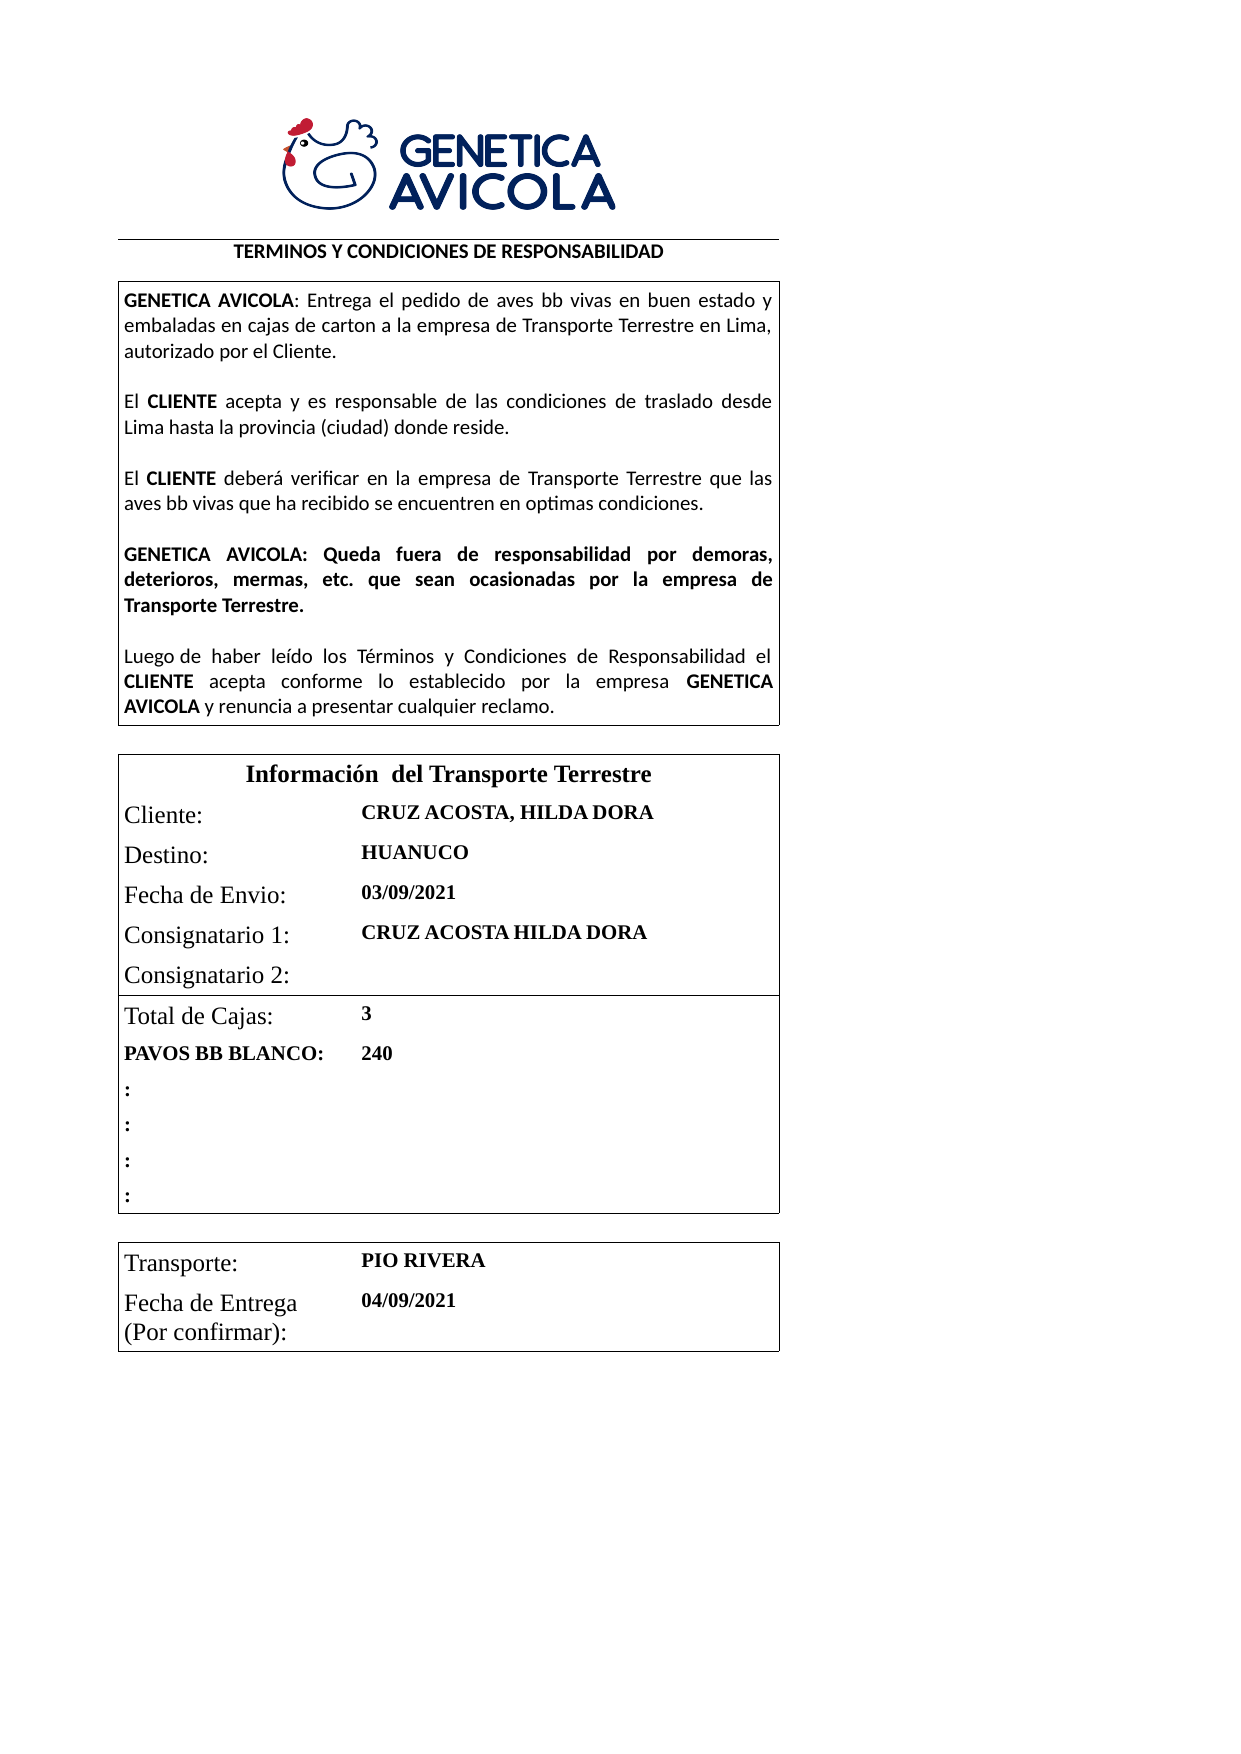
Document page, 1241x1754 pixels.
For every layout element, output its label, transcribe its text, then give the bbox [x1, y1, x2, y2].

table_cell 03/09/2021 [356, 874, 779, 914]
table_cell [356, 1214, 779, 1242]
table_cell 3 [356, 996, 779, 1035]
table_cell HUANUCO [356, 834, 779, 874]
picture [282, 118, 616, 210]
table_cell CRUZ ACOSTA HILDA DORA [356, 915, 779, 955]
table_cell 240 [356, 1035, 779, 1071]
table_cell Fecha de Entrega (Por confirmar): [119, 1282, 356, 1351]
table_cell PIO RIVERA [356, 1243, 779, 1282]
table_cell : [119, 1142, 356, 1177]
table_cell 04/09/2021 [356, 1282, 779, 1351]
table_header Información del Transporte Terrestre [119, 755, 779, 794]
table_cell [356, 1178, 779, 1213]
table_cell [356, 1142, 779, 1177]
table_cell PAVOS BB BLANCO: [119, 1035, 356, 1071]
table_cell Fecha de Envio: [119, 874, 356, 914]
table_cell Total de Cajas: [119, 996, 356, 1035]
table_header TERMINOS Y CONDICIONES DE RESPONSABILIDAD [118, 240, 779, 281]
table_cell : [119, 1106, 356, 1142]
table_cell Destino: [119, 834, 356, 874]
table_cell : [119, 1071, 356, 1106]
table_cell : [119, 1178, 356, 1213]
table_cell Transporte: [119, 1243, 356, 1282]
table_cell Cliente: [119, 794, 356, 834]
table_cell [356, 1071, 779, 1106]
table_cell Consignatario 2: [119, 955, 356, 995]
table_cell Consignatario 1: [119, 915, 356, 955]
table_cell [118, 1214, 356, 1242]
table_cell [356, 955, 779, 995]
table_cell [356, 1106, 779, 1142]
table_cell GENETICA AVICOLA: Entrega el pedido de aves bb vivas en buen estado y embaladas en cajas de carton a la empresa de Transporte Terrestre en Lima, autorizado por el Cliente. El CLIENTE acepta y es responsable de las condiciones de traslado desde Lima hasta la provincia (ciudad) donde reside. El CLIENTE deberá verificar en la empresa de Transporte Terrestre que las aves bb vivas que ha recibido se encuentren en optimas condiciones. GENETICA AVICOLA: Queda fuera de responsabilidad por demoras, deterioros, mermas, etc. que sean ocasionadas por la empresa de Transporte Terrestre. Luego de haber leído los Términos y Condiciones de Responsabilidad el CLIENTE acepta conforme lo establecido por la empresa GENETICA AVICOLA y renuncia a presentar cualquier reclamo. [119, 282, 779, 725]
table_cell CRUZ ACOSTA, HILDA DORA [356, 794, 779, 834]
